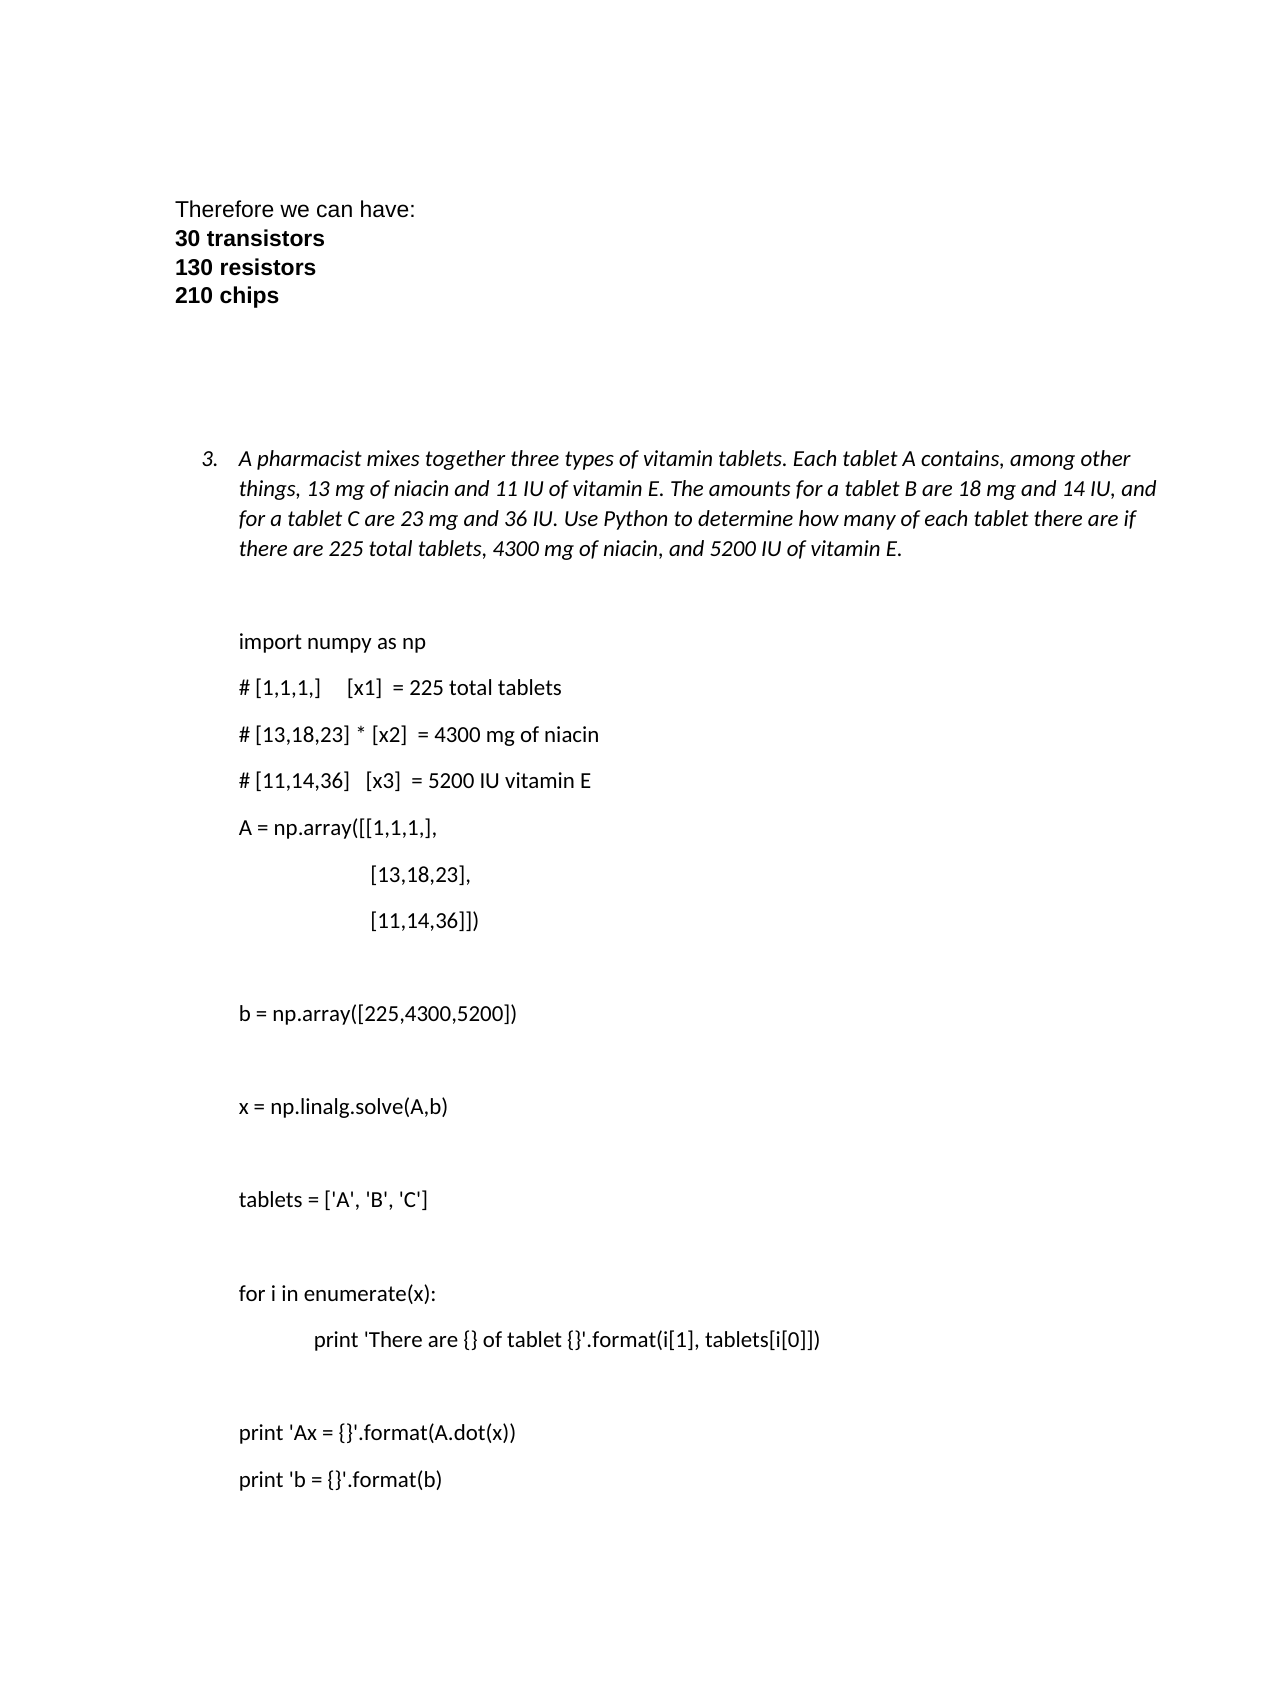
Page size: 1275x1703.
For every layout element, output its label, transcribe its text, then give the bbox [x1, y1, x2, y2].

table_cell [553, 222, 659, 251]
table_cell [447, 194, 553, 222]
list [13,18,23], [238, 860, 1183, 888]
list # [13,18,23] * [x2] = 4300 mg of niacin [238, 720, 1183, 748]
list print 'b = {}'.format(b) [238, 1465, 1183, 1493]
list b = np.array([225,4300,5200]) [238, 999, 1183, 1027]
table_cell [339, 222, 447, 251]
list A = np.array([[1,1,1,], [238, 813, 1183, 841]
table_header [766, 355, 872, 397]
table_cell [659, 251, 765, 280]
list x = np.linalg.solve(A,b) [238, 1092, 1183, 1121]
list # [1,1,1,] [x1] = 225 total tablets [238, 673, 1183, 701]
list print 'There are {} of tablet {}'.format(i[1], tablets[i[0]]) [238, 1325, 1183, 1353]
table_cell [553, 194, 659, 222]
table_cell 30 transistors [164, 222, 339, 251]
table_cell [447, 251, 553, 280]
list # [11,14,36] [x3] = 5200 IU vitamin E [238, 767, 1183, 794]
table_cell [765, 222, 872, 251]
table_header [659, 355, 766, 397]
list tablets = ['A', 'B', 'C'] [238, 1186, 1183, 1214]
table_cell [447, 280, 553, 308]
list print 'Ax = {}'.format(A.dot(x)) [238, 1418, 1183, 1446]
list for i in enumerate(x): [238, 1279, 1183, 1307]
table_cell [659, 194, 765, 222]
table_cell [765, 280, 872, 308]
table_cell [659, 222, 765, 251]
table_cell Therefore we can have: [164, 194, 447, 222]
table_cell [765, 194, 872, 222]
table_cell [659, 280, 765, 308]
table_header [447, 355, 553, 397]
table_cell 130 resistors [164, 251, 339, 280]
table_cell [339, 280, 447, 308]
table_cell [339, 251, 447, 280]
table_cell [447, 222, 553, 251]
table_cell [553, 251, 659, 280]
table_cell [765, 251, 872, 280]
list A pharmacist mixes together three types of vitamin tablets. Each tablet A contains, among other things, 13 mg of niacin and 11 IU of vitamin E. The amounts for a tablet B are 18 mg and 14 IU, and for a tablet C are 23 mg and 36 IU. Use Python to determine how many of each tablet there are if there are 225 total tablets, 4300 mg of niacin, and 5200 IU of vitamin E. [201, 444, 1183, 562]
table_cell [553, 280, 659, 308]
list [11,14,36]]) [238, 906, 1183, 934]
table_cell 210 chips [164, 280, 339, 308]
table_header [341, 355, 447, 397]
table_header [164, 355, 341, 397]
list import numpy as np [238, 627, 1183, 655]
table_header [553, 355, 659, 397]
